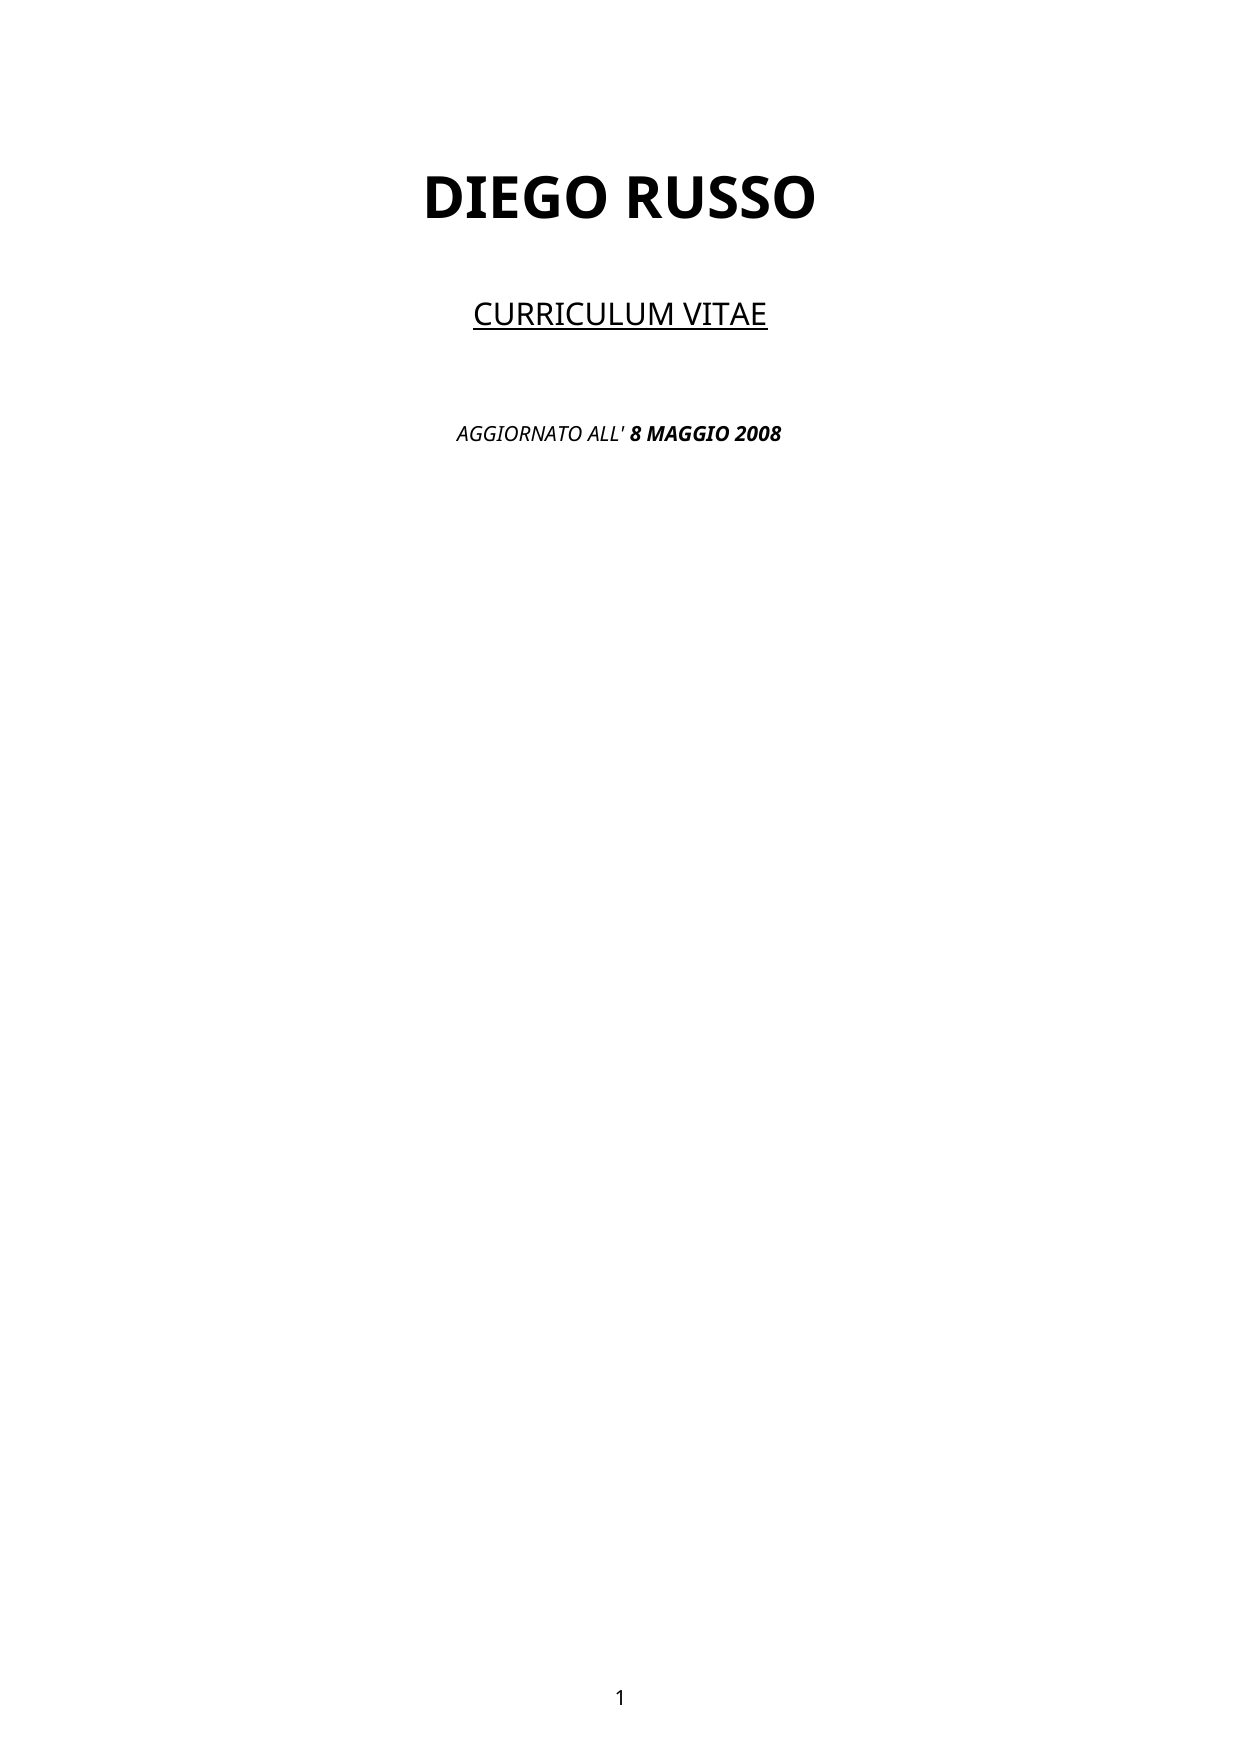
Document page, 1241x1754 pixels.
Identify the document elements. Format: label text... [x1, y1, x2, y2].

text AGGIORNATO ALL' 8 MAGGIO 2008 [71, 419, 1169, 447]
table_header [71, 645, 1169, 1486]
text DIEGO RUSSO [71, 156, 1169, 235]
text CURRICULUM VITAE [71, 292, 1169, 334]
